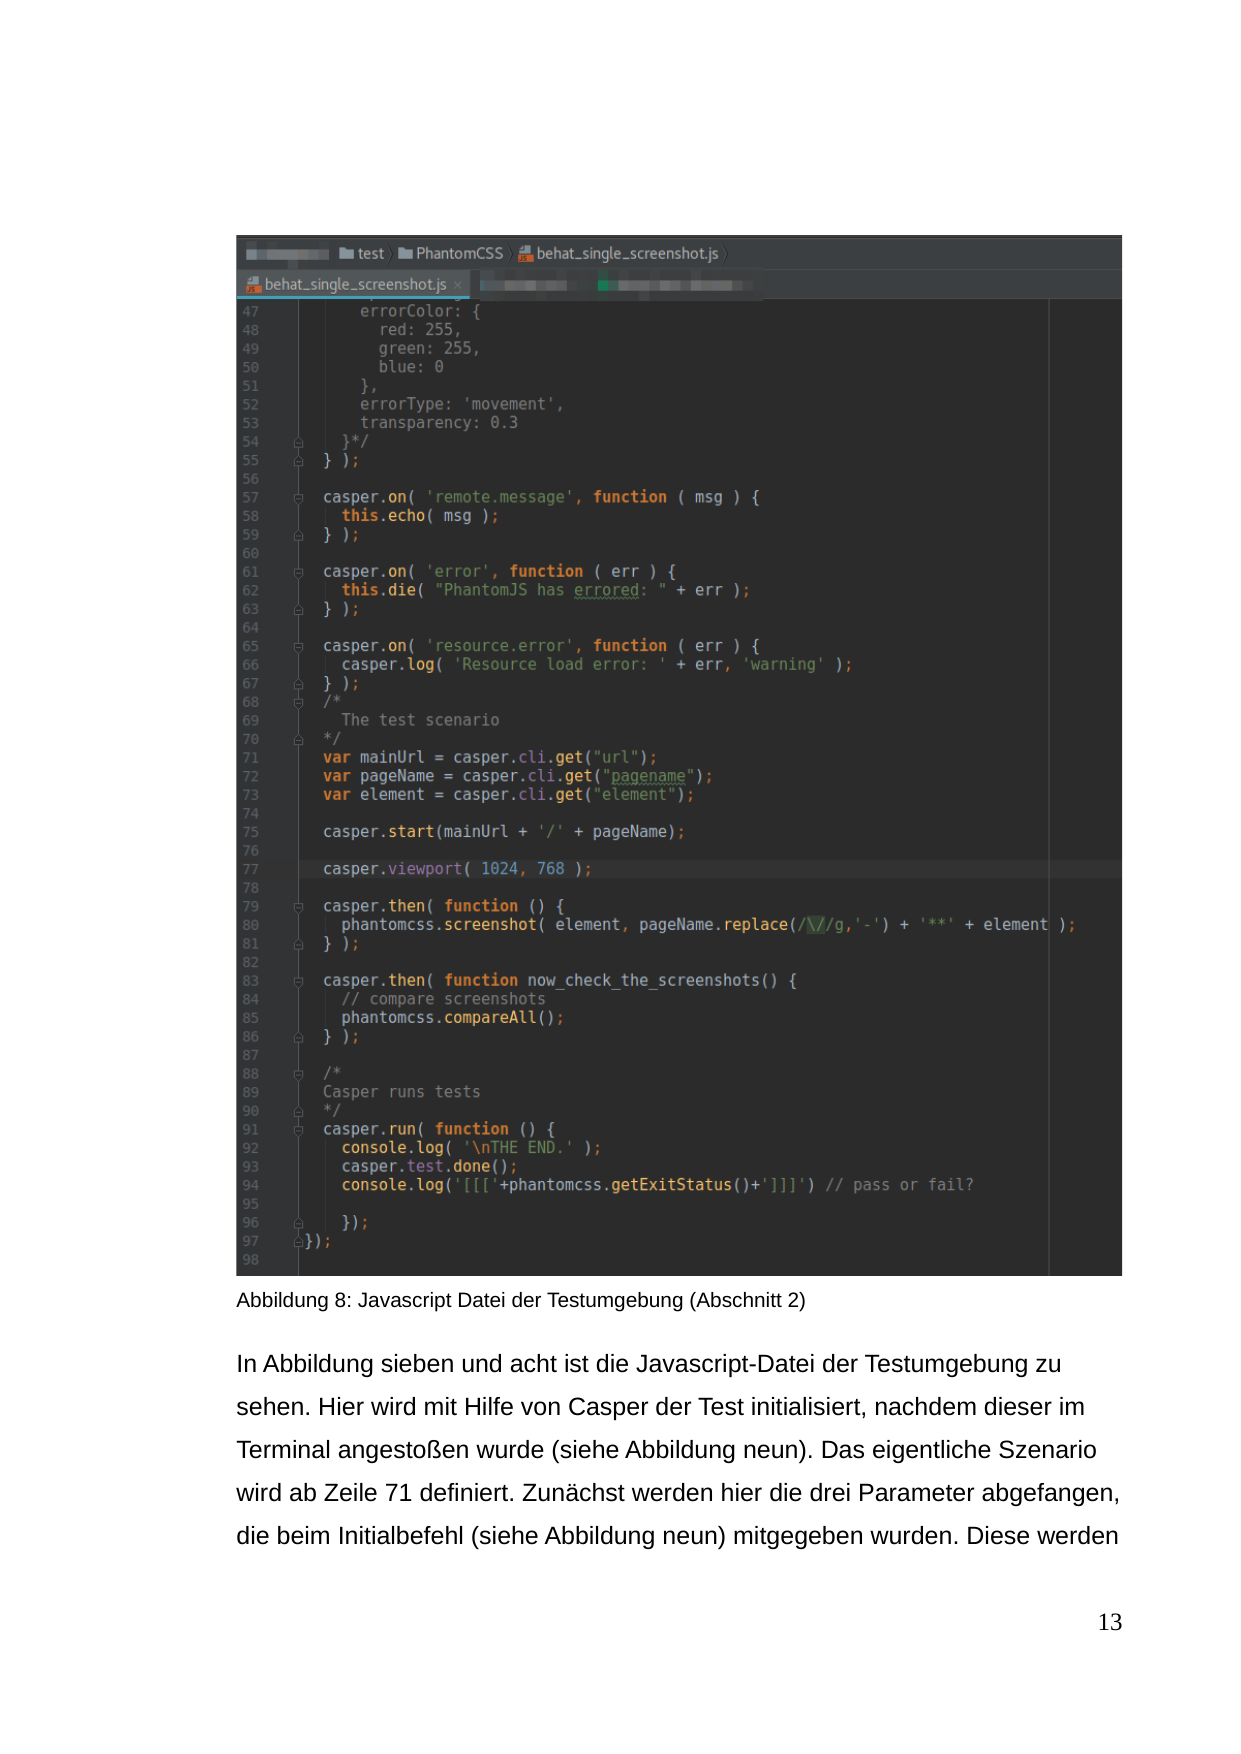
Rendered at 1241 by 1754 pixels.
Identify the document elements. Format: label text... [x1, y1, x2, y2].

text Abbildung 8: Javascript Datei der Testumgebung (Abschnitt 2) [236, 1276, 1122, 1312]
picture [236, 235, 1123, 1276]
text In Abbildung sieben und acht ist die Javascript-Datei der Testumgebung zu sehen. Hier wird mit Hilfe von Casper der Test initialisiert, nachdem dieser im Terminal angestoßen wurde (siehe Abbildung neun). Das eigentliche Szenario wird ab Zeile 71 definiert. Zunächst werden hier die drei Parameter abgefangen, die beim Initialbefehl (siehe Abbildung neun) mitgegeben wurden. Diese werden [236, 1349, 1122, 1550]
